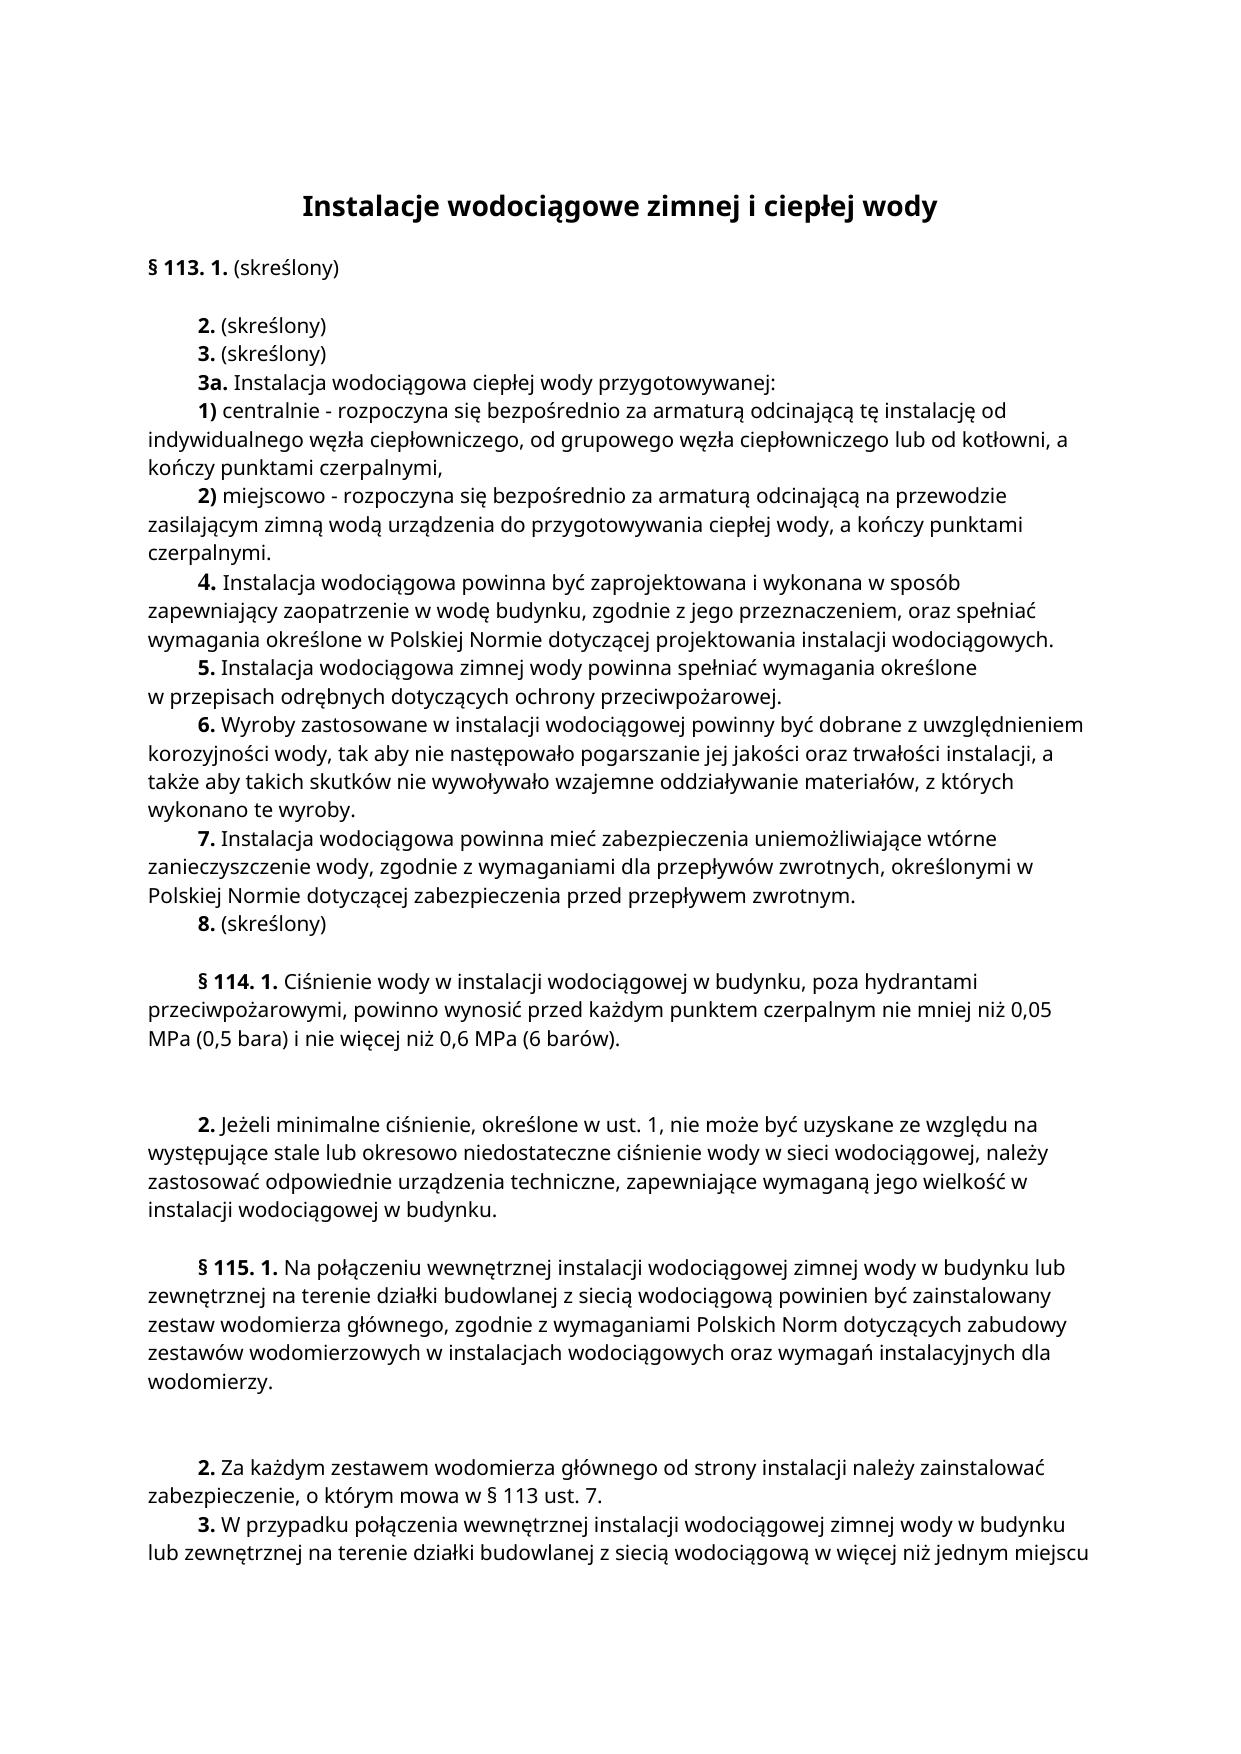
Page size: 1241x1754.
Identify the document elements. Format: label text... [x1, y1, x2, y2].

text § 114. 1. Ciśnienie wody w instalacji wodociągowej w budynku, poza hydrantami przeciwpożarowymi, powinno wynosić przed każdym punktem czerpalnym nie mniej niż 0,05 MPa (0,5 bara) i nie więcej niż 0,6 MPa (6 barów). [148, 967, 1093, 1081]
text 2. Jeżeli minimalne ciśnienie, określone w ust. 1, nie może być uzyskane ze względu na występujące stale lub okresowo niedostateczne ciśnienie wody w sieci wodociągowej, należy zastosować odpowiednie urządzenia techniczne, zapewniające wymaganą jego wielkość w instalacji wodociągowej w budynku. [148, 1110, 1093, 1224]
text 1) centralnie - rozpoczyna się bezpośrednio za armaturą odcinającą tę instalację od indywidualnego węzła ciepłowniczego, od grupowego węzła ciepłowniczego lub od kotłowni, a kończy punktami czerpalnymi, [148, 396, 1093, 482]
text Instalacje wodociągowe zimnej i ciepłej wody [148, 148, 1093, 224]
text 8. (skreślony) [148, 909, 1093, 938]
text 3. (skreślony) [148, 339, 1093, 368]
text 2) miejscowo - rozpoczyna się bezpośrednio za armaturą odcinającą na przewodzie zasilającym zimną wodą urządzenia do przygotowywania ciepłej wody, a kończy punktami czerpalnymi. [148, 482, 1093, 567]
text 7. Instalacja wodociągowa powinna mieć zabezpieczenia uniemożliwiające wtórne zanieczyszczenie wody, zgodnie z wymaganiami dla przepływów zwrotnych, określonymi w Polskiej Normie dotyczącej zabezpieczenia przed przepływem zwrotnym. [148, 824, 1093, 909]
text 3a. Instalacja wodociągowa ciepłej wody przygotowywanej: [148, 368, 1093, 396]
text 3. W przypadku połączenia wewnętrznej instalacji wodociągowej zimnej wody w budynku lub zewnętrznej na terenie działki budowlanej z siecią wodociągową w więcej niż jednym miejscu [148, 1510, 1093, 1567]
text 6. Wyroby zastosowane w instalacji wodociągowej powinny być dobrane z uwzględnieniem korozyjności wody, tak aby nie następowało pogarszanie jej jakości oraz trwałości instalacji, a także aby takich skutków nie wywoływało wzajemne oddziaływanie materiałów, z których wykonano te wyroby. [148, 710, 1093, 824]
text § 113. 1. (skreślony) [148, 253, 1093, 282]
text 5. Instalacja wodociągowa zimnej wody powinna spełniać wymagania określone w przepisach odrębnych dotyczących ochrony przeciwpożarowej. [148, 653, 1093, 710]
text 4. Instalacja wodociągowa powinna być zaprojektowana i wykonana w sposób zapewniający zaopatrzenie w wodę budynku, zgodnie z jego przeznaczeniem, oraz spełniać wymagania określone w Polskiej Normie dotyczącej projektowania instalacji wodociągowych. [148, 567, 1093, 653]
text 2. (skreślony) [148, 311, 1093, 339]
text § 115. 1. Na połączeniu wewnętrznej instalacji wodociągowej zimnej wody w budynku lub zewnętrznej na terenie działki budowlanej z siecią wodociągową powinien być zainstalowany zestaw wodomierza głównego, zgodnie z wymaganiami Polskich Norm dotyczących zabudowy zestawów wodomierzowych w instalacjach wodociągowych oraz wymagań instalacyjnych dla wodomierzy. [148, 1253, 1093, 1424]
text 2. Za każdym zestawem wodomierza głównego od strony instalacji należy zainstalować zabezpieczenie, o którym mowa w § 113 ust. 7. [148, 1453, 1093, 1510]
